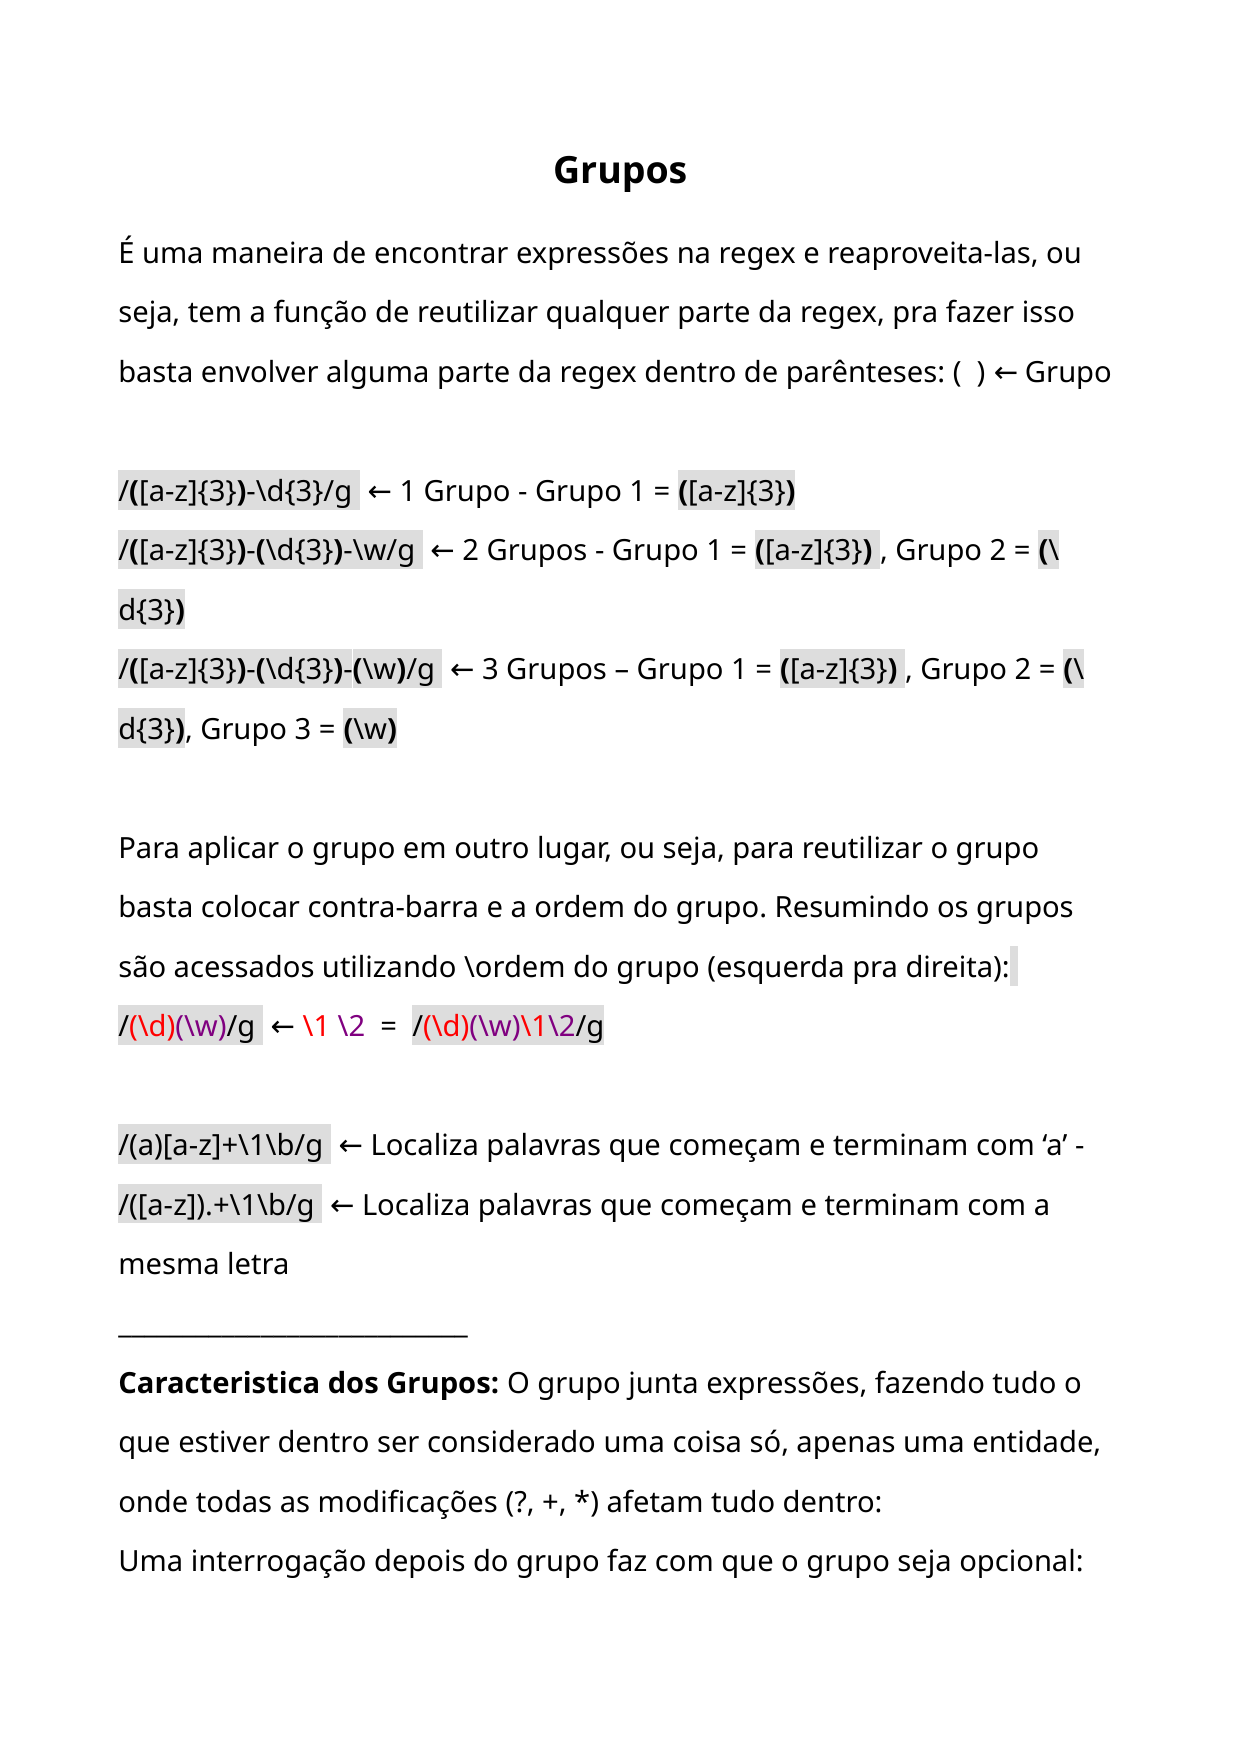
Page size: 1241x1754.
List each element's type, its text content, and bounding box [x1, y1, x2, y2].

text É uma maneira de encontrar expressões na regex e reaproveita-las, ou seja, tem a função de reutilizar qualquer parte da regex, pra fazer isso basta envolver alguma parte da regex dentro de parênteses: ( ) ← Grupo [118, 232, 1122, 391]
text Caracteristica dos Grupos: O grupo junta expressões, fazendo tudo o que estiver dentro ser considerado uma coisa só, apenas uma entidade, onde todas as modificações (?, +, *) afetam tudo dentro: [118, 1362, 1122, 1521]
text /([a-z]).+\1\b/g ← Localiza palavras que começam e terminam com a mesma letra [118, 1184, 1122, 1283]
text /(a)[a-z]+\1\b/g ← Localiza palavras que começam e terminam com ‘a’ - [118, 1124, 1122, 1164]
subtitle Grupos [118, 143, 1122, 194]
text Uma interrogação depois do grupo faz com que o grupo seja opcional: [118, 1541, 1122, 1580]
text ___________________________ [118, 1303, 1122, 1342]
text /([a-z]{3})-\d{3}/g ← 1 Grupo - Grupo 1 = ([a-z]{3}) [118, 470, 1122, 510]
text /(\d)(\w)/g ← \1 \2 = /(\d)(\w)\1\2/g [118, 1005, 1122, 1045]
text Para aplicar o grupo em outro lugar, ou seja, para reutilizar o grupo basta colocar contra-barra e a ordem do grupo. Resumindo os grupos são acessados utilizando \ordem do grupo (esquerda pra direita): [118, 827, 1122, 986]
text /([a-z]{3})-(\d{3})-(\w)/g ← 3 Grupos – Grupo 1 = ([a-z]{3}) , Grupo 2 = (\d{3}), Grupo 3 = (\w) [118, 648, 1122, 748]
text /([a-z]{3})-(\d{3})-\w/g ← 2 Grupos - Grupo 1 = ([a-z]{3}) , Grupo 2 = (\d{3}) [118, 529, 1122, 629]
